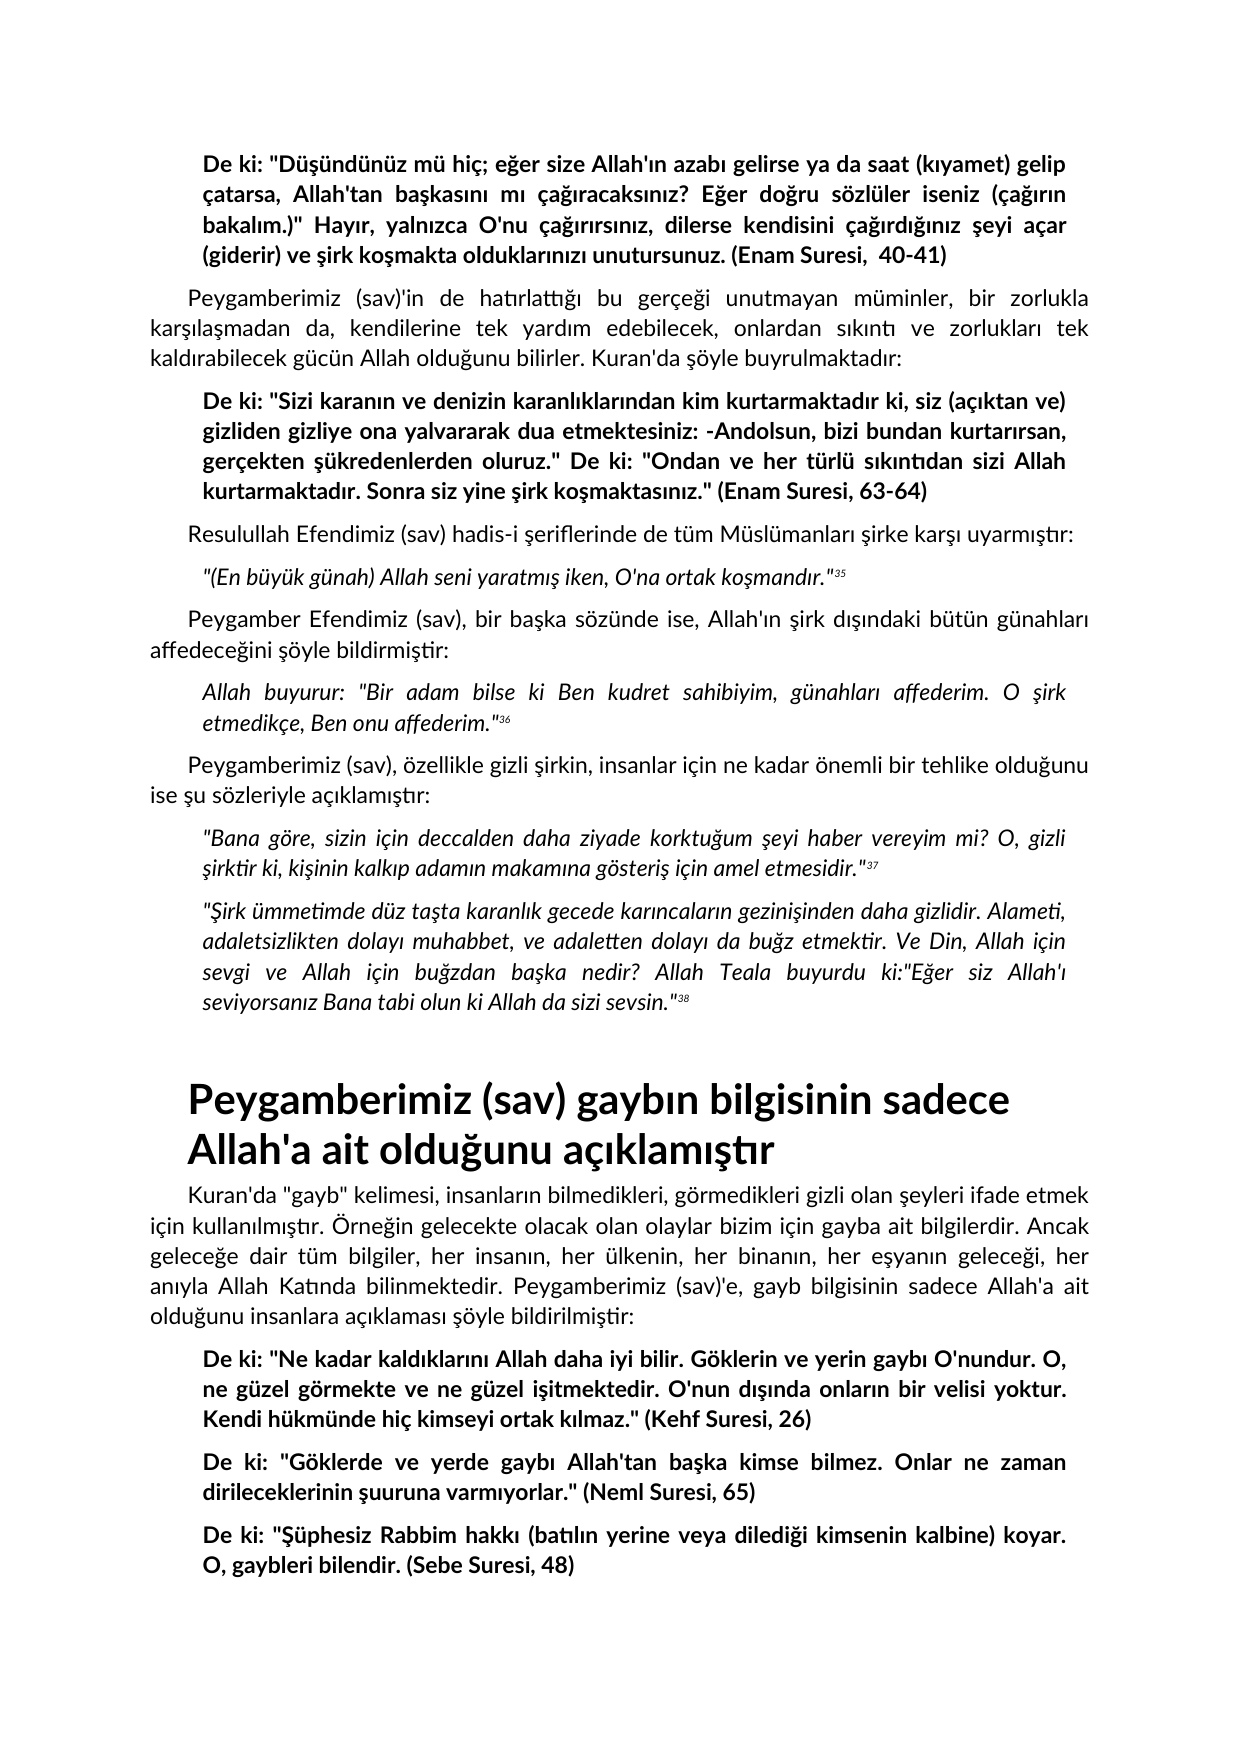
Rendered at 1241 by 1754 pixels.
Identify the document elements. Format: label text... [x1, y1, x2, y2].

text De ki: "Ne kadar kaldıklarını Allah daha iyi bilir. Göklerin ve yerin gaybı O'nundur. O, ne güzel görmekte ve ne güzel işitmektedir. O'nun dışında onların bir velisi yoktur. Kendi hükmünde hiç kimseyi ortak kılmaz." (Kehf Suresi, 26) [202, 1345, 1068, 1433]
text De ki: "Şüphesiz Rabbim hakkı (batılın yerine veya dilediği kimsenin kalbine) koyar. O, gaybleri bilendir. (Sebe Suresi, 48) [202, 1521, 1068, 1578]
text Peygamber Efendimiz (sav), bir başka sözünde ise, Allah'ın şirk dışındaki bütün günahları affedeceğini şöyle bildirmiştir: [150, 605, 1090, 663]
text De ki: "Sizi karanın ve denizin karanlıklarından kim kurtarmaktadır ki, siz (açıktan ve) gizliden gizliye ona yalvararak dua etmektesiniz: -Andolsun, bizi bundan kurtarırsan, gerçekten şükredenlerden oluruz." De ki: "Ondan ve her türlü sıkıntıdan sizi Allah kurtarmaktadır. Sonra siz yine şirk koşmaktasınız." (Enam Suresi, 63-64) [202, 386, 1068, 504]
text Peygamberimiz (sav)'in de hatırlattığı bu gerçeği unutmayan müminler, bir zorlukla karşılaşmadan da, kendilerine tek yardım edebilecek, onlardan sıkıntı ve zorlukları tek kaldırabilecek gücün Allah olduğunu bilirler. Kuran'da şöyle buyrulmaktadır: [150, 283, 1090, 371]
text Peygamberimiz (sav), özellikle gizli şirkin, insanlar için ne kadar önemli bir tehlike olduğunu ise şu sözleriyle açıklamıştır: [150, 751, 1090, 809]
subtitle Peygamberimiz (sav) gaybın bilgisinin sadece Allah'a ait olduğunu açıklamıştır [187, 1073, 1090, 1173]
text De ki: "Göklerde ve yerde gaybı Allah'tan başka kimse bilmez. Onlar ne zaman dirileceklerinin şuuruna varmıyorlar." (Neml Suresi, 65) [202, 1448, 1068, 1506]
text Kuran'da "gayb" kelimesi, insanların bilmedikleri, görmedikleri gizli olan şeyleri ifade etmek için kullanılmıştır. Örneğin gelecekte olacak olan olaylar bizim için gayba ait bilgilerdir. Ancak geleceğe dair tüm bilgiler, her insanın, her ülkenin, her binanın, her eşyanın geleceği, her anıyla Allah Katında bilinmektedir. Peygamberimiz (sav)'e, gayb bilgisinin sadece Allah'a ait olduğunu insanlara açıklaması şöyle bildirilmiştir: [150, 1181, 1090, 1329]
text "Bana göre, sizin için deccalden daha ziyade korktuğum şeyi haber vereyim mi? O, gizli şirktir ki, kişinin kalkıp adamın makamına gösteriş için amel etmesidir."37 [202, 824, 1068, 882]
text Allah buyurur: "Bir adam bilse ki Ben kudret sahibiyim, günahları affederim. O şirk etmedikçe, Ben onu affederim."36 [202, 678, 1068, 736]
text "(En büyük günah) Allah seni yaratmış iken, O'na ortak koşmandır."35 [202, 562, 1068, 590]
text De ki: "Düşündünüz mü hiç; eğer size Allah'ın azabı gelirse ya da saat (kıyamet) gelip çatarsa, Allah'tan başkasını mı çağıracaksınız? Eğer doğru sözlüler iseniz (çağırın bakalım.)" Hayır, yalnızca O'nu çağırırsınız, dilerse kendisini çağırdığınız şeyi açar (giderir) ve şirk koşmakta olduklarınızı unutursunuz. (Enam Suresi, 40-41) [202, 150, 1068, 268]
text "Şirk ümmetimde düz taşta karanlık gecede karıncaların gezinişinden daha gizlidir. Alameti, adaletsizlikten dolayı muhabbet, ve adaletten dolayı da buğz etmektir. Ve Din, Allah için sevgi ve Allah için buğzdan başka nedir? Allah Teala buyurdu ki:"Eğer siz Allah'ı seviyorsanız Bana tabi olun ki Allah da sizi sevsin."38 [202, 897, 1068, 1015]
text Resulullah Efendimiz (sav) hadis-i şeriflerinde de tüm Müslümanları şirke karşı uyarmıştır: [150, 520, 1090, 547]
